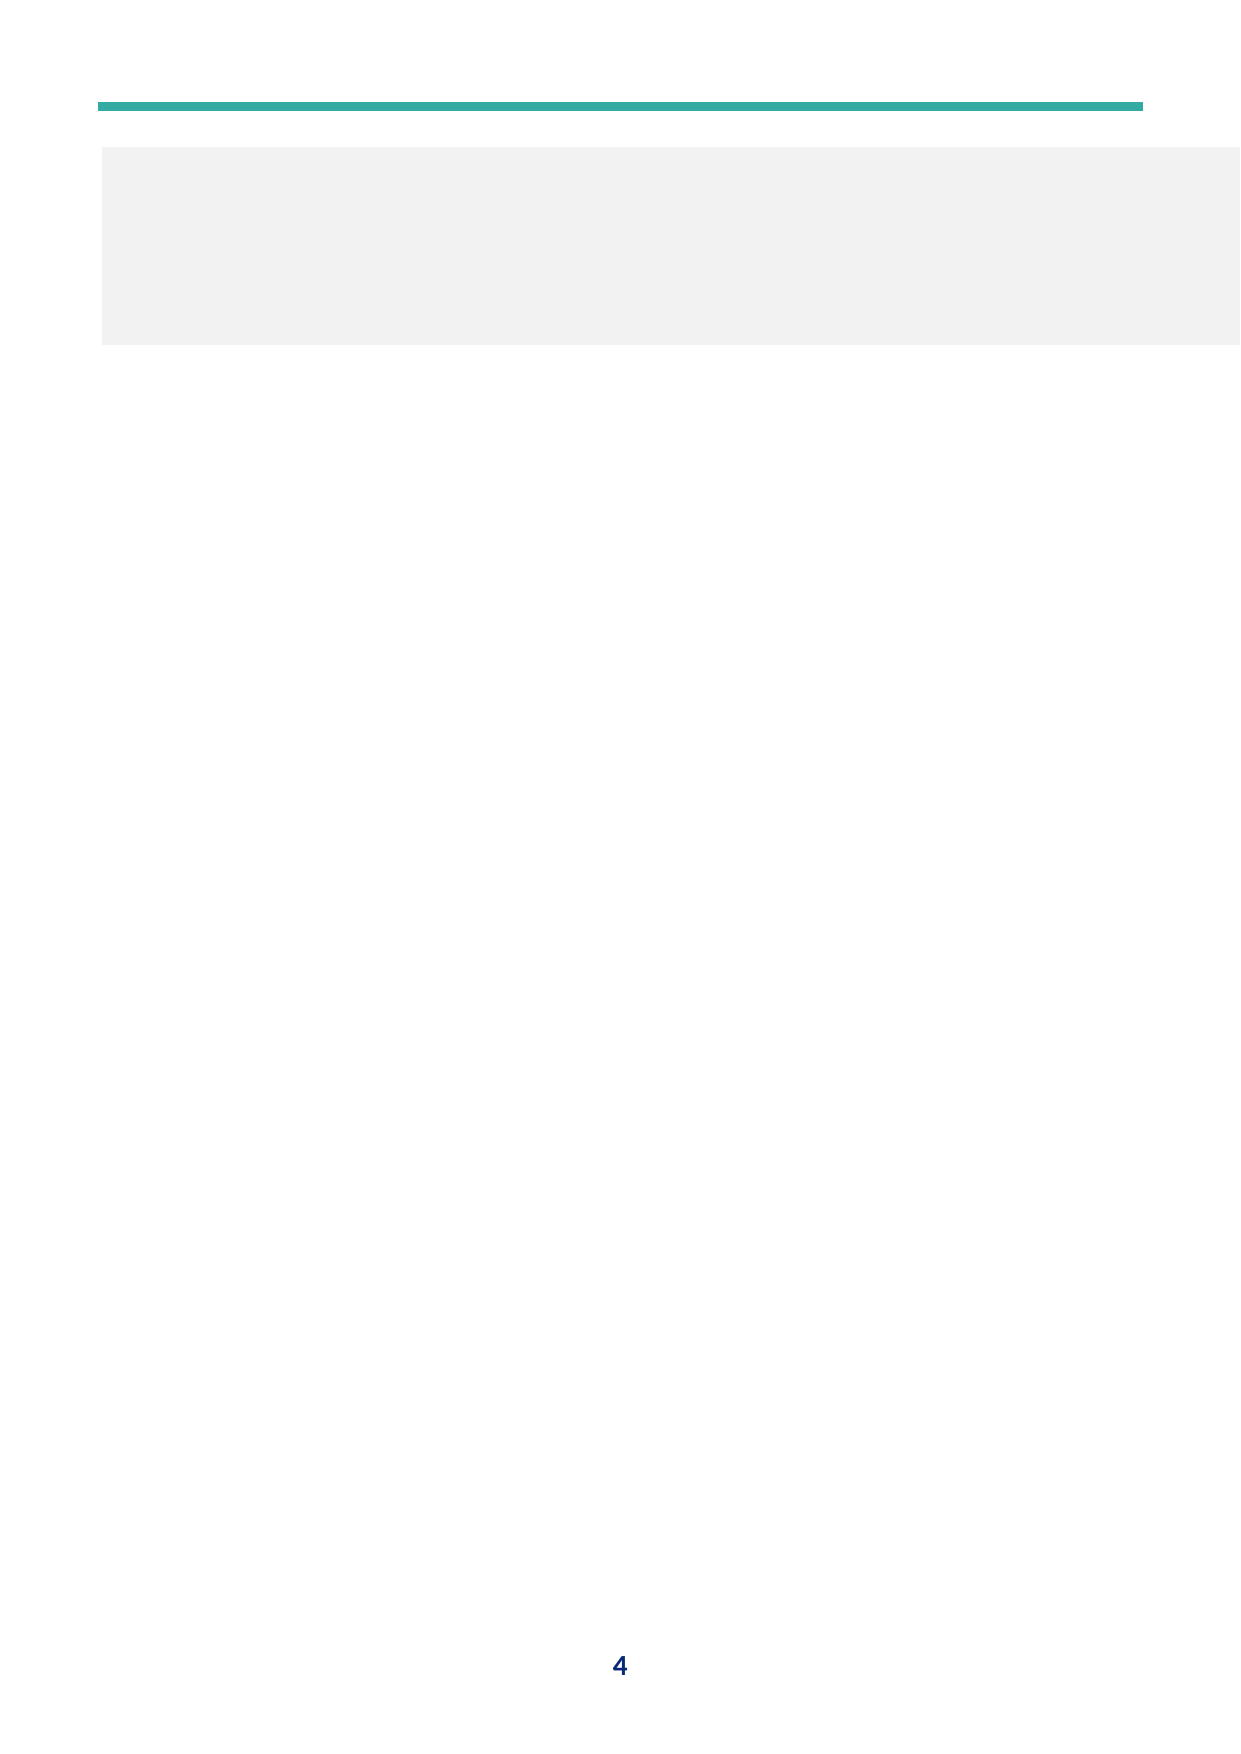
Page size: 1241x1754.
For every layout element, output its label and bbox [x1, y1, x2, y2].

table_cell [102, 147, 1240, 345]
table_cell [102, 345, 1240, 962]
